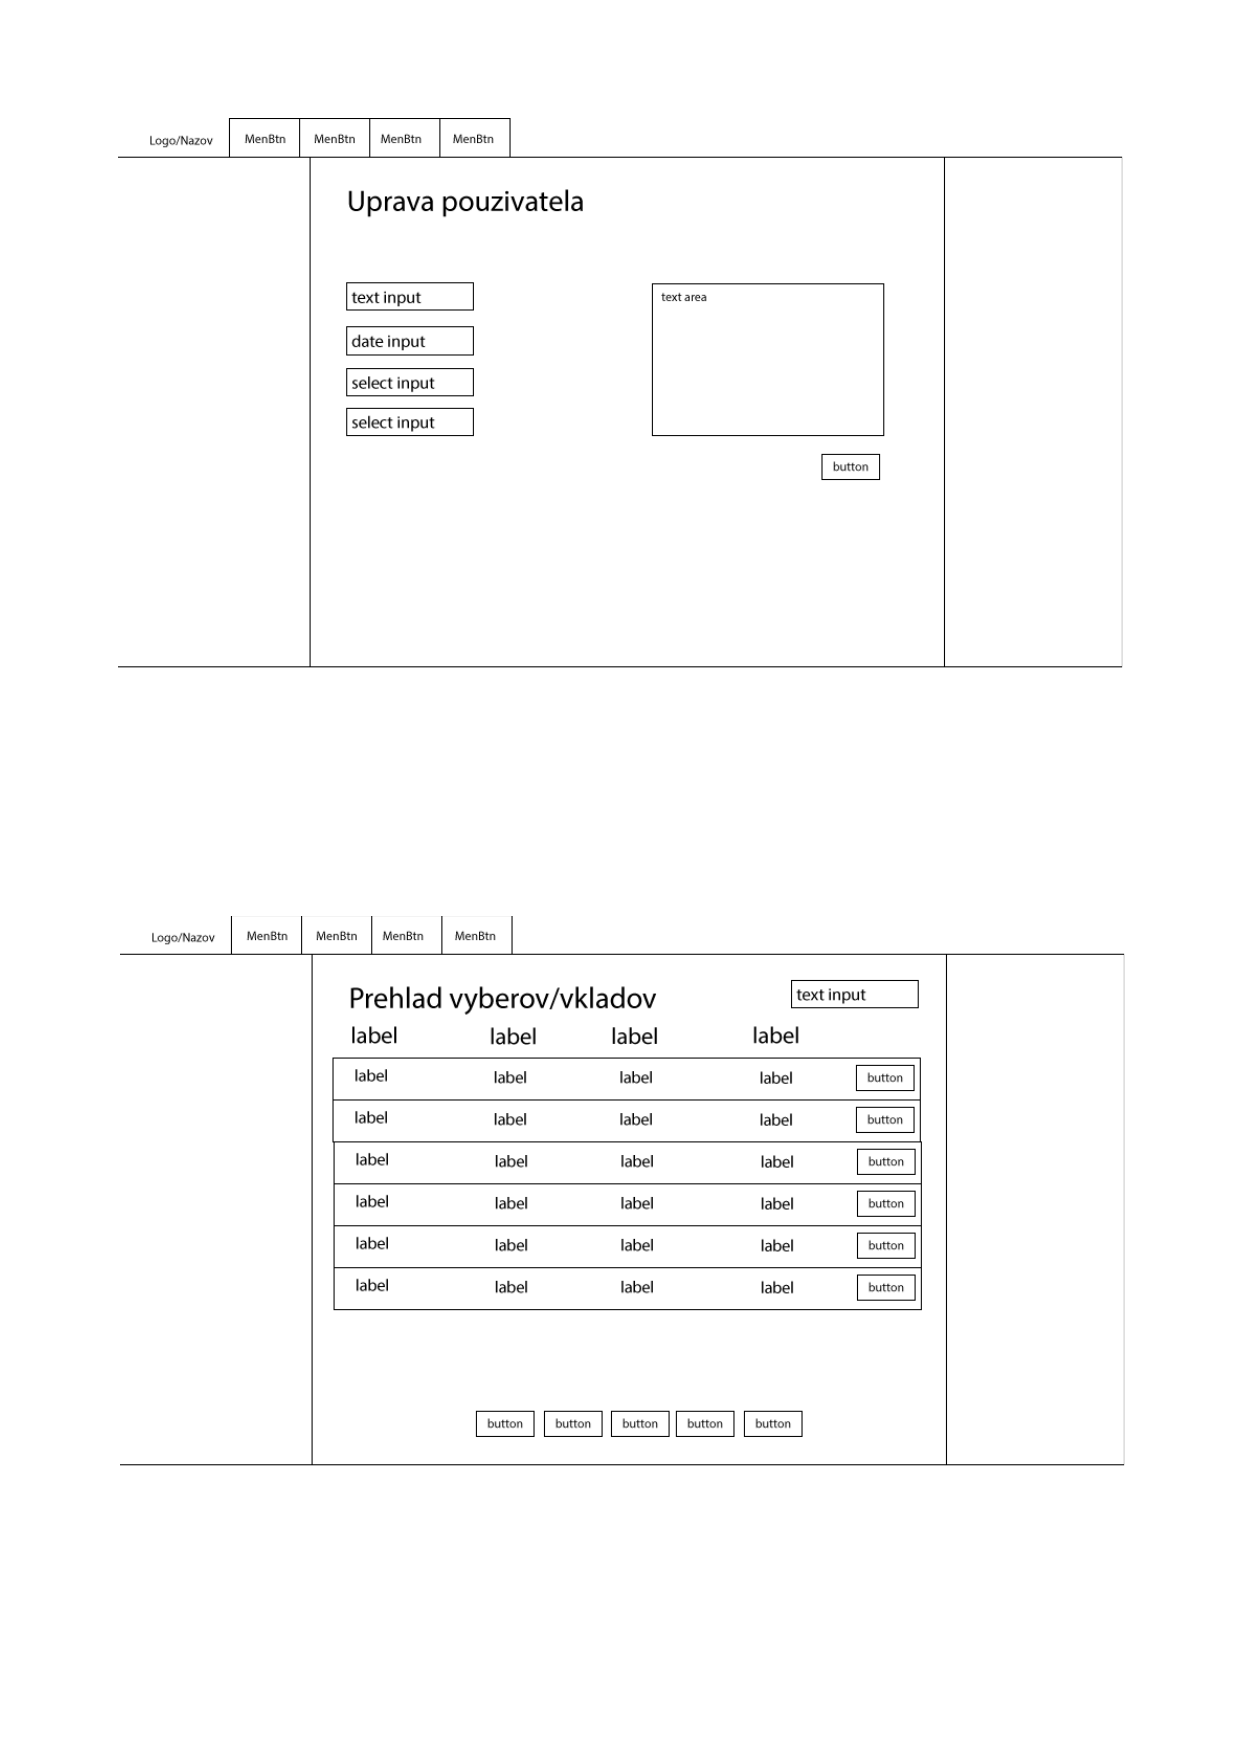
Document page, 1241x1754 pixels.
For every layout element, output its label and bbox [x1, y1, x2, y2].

picture [118, 118, 1123, 704]
picture [120, 916, 1125, 1502]
